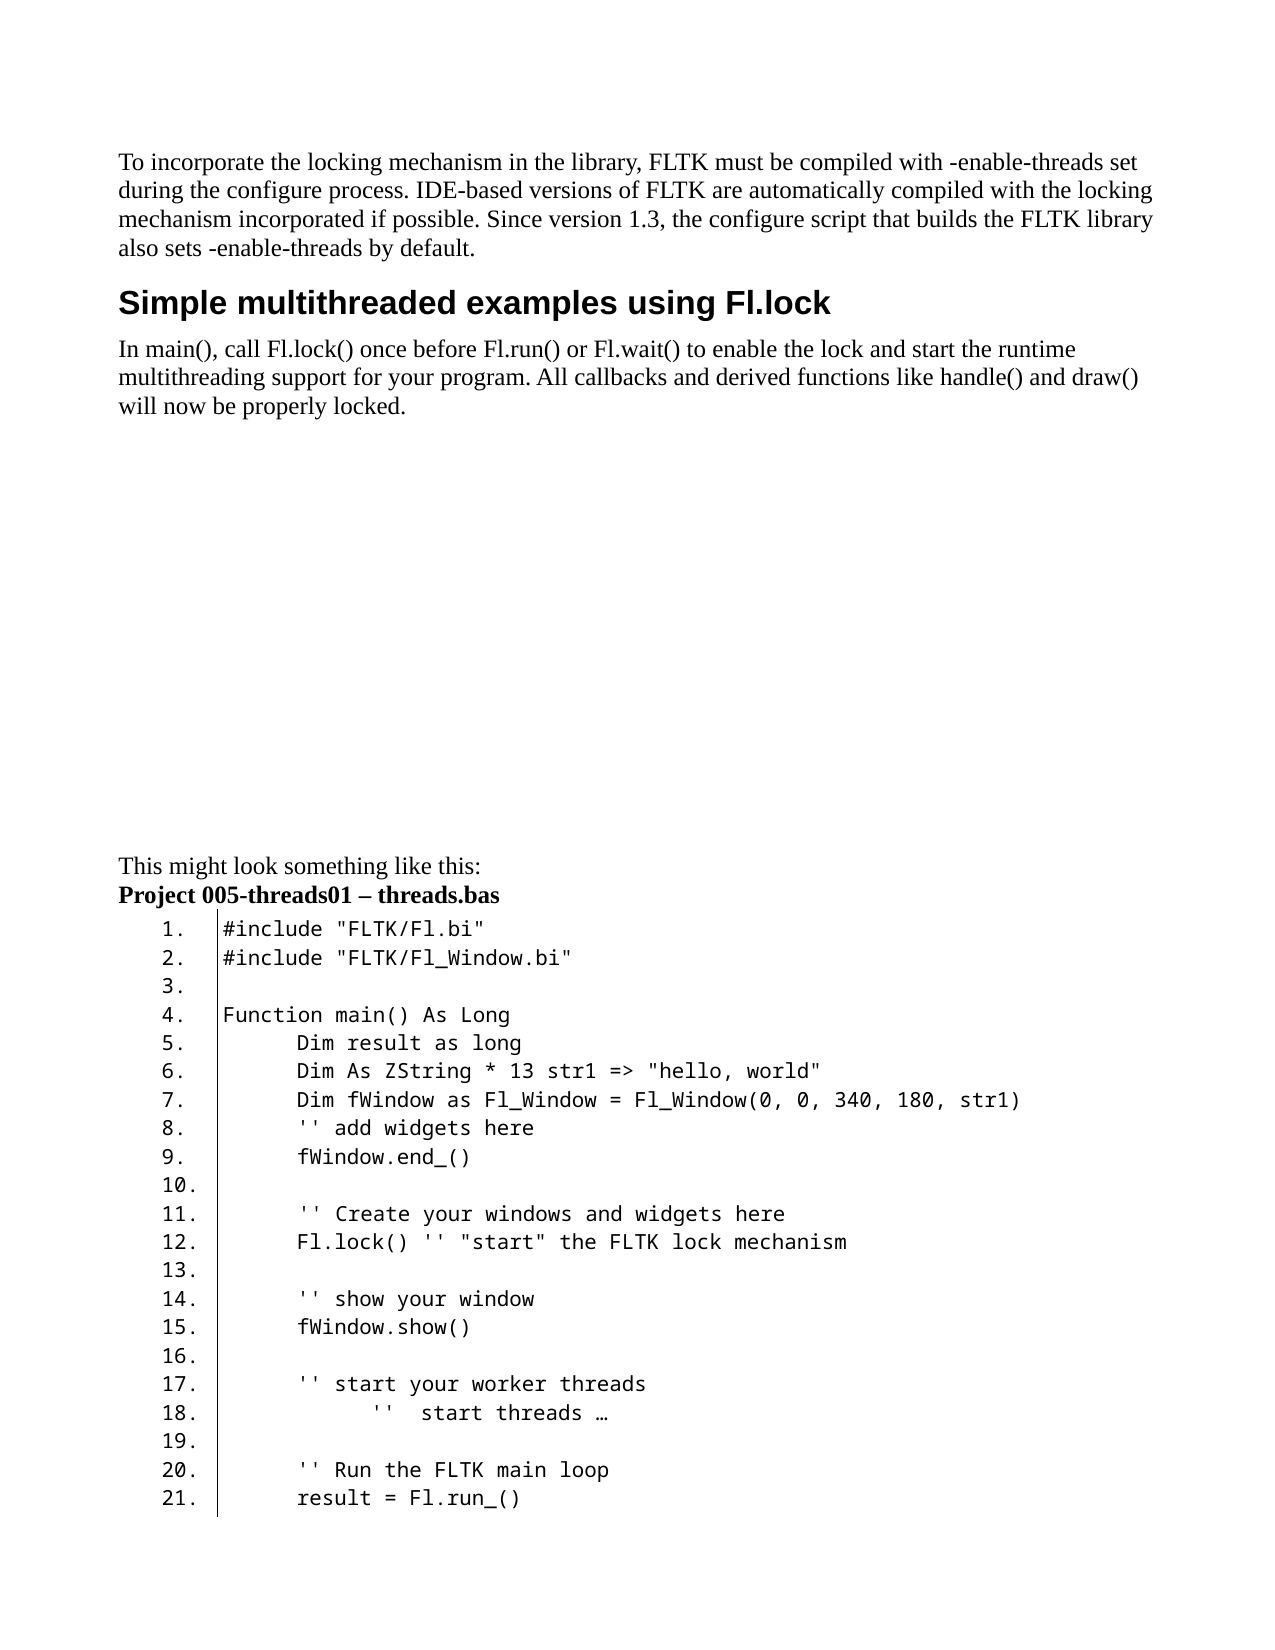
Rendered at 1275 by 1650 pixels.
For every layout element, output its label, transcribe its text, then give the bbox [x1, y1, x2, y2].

table_header [118, 909, 217, 1517]
table_header #include "FLTK/Fl.bi" #include "FLTK/Fl_Window.bi" Function main() As Long Dim result as long Dim As ZString * 13 str1 => "hello, world" Dim fWindow as Fl_Window = Fl_Window(0, 0, 340, 180, str1) '' add widgets here fWindow.end_() '' Create your windows and widgets here Fl.lock() '' "start" the FLTK lock mechanism '' show your window fWindow.show() '' start your worker threads '' start threads … '' Run the FLTK main loop result = Fl.run_() [218, 909, 1157, 1517]
text To incorporate the locking mechanism in the library, FLTK must be compiled with -enable-threads set during the configure process. IDE-based versions of FLTK are automatically compiled with the locking mechanism incorporated if possible. Since version 1.3, the configure script that builds the FLTK library also sets -enable-threads by default. [118, 147, 1157, 262]
text Project 005-threads01 – threads.bas [118, 880, 1157, 909]
subtitle Simple multithreaded examples using Fl.lock [118, 283, 1157, 321]
text In main(), call Fl.lock() once before Fl.run() or Fl.wait() to enable the lock and start the runtime multithreading support for your program. All callbacks and derived functions like handle() and draw() will now be properly locked. [118, 334, 1157, 420]
text This might look something like this: [118, 851, 1157, 880]
